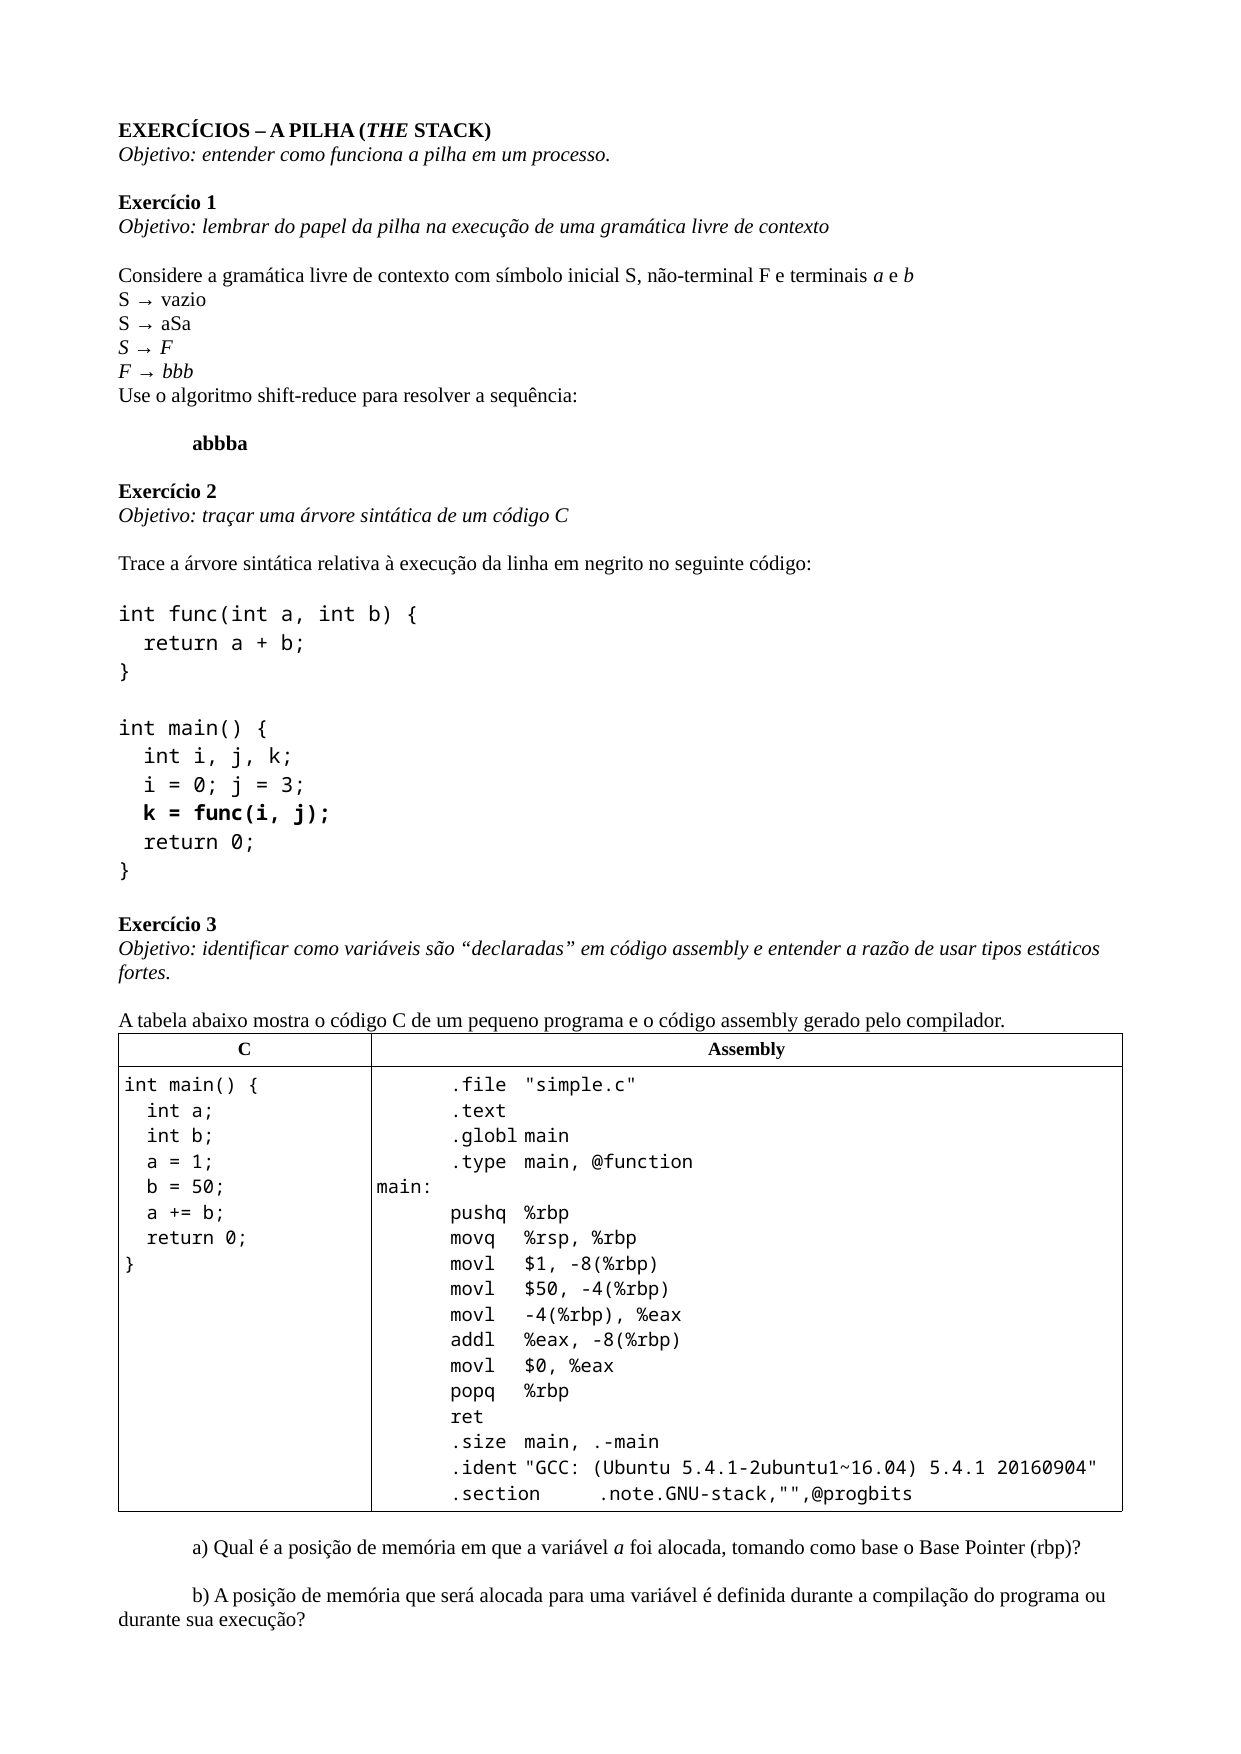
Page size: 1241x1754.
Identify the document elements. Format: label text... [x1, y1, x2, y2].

table_header C [119, 1034, 371, 1066]
table_cell .file "simple.c" .text .globl main .type main, @function main: pushq %rbp movq %rsp, %rbp movl $1, -8(%rbp) movl $50, -4(%rbp) movl -4(%rbp), %eax addl %eax, -8(%rbp) movl $0, %eax popq %rbp ret .size main, .-main .ident "GCC: (Ubuntu 5.4.1-2ubuntu1~16.04) 5.4.1 20160904" .section .note.GNU-stack,"",@progbits [372, 1067, 1122, 1511]
text int i, j, k; [118, 742, 1122, 770]
text a) Qual é a posição de memória em que a variável a foi alocada, tomando como base o Base Pointer (rbp)? [118, 1535, 1122, 1559]
text Use o algoritmo shift-reduce para resolver a sequência: [118, 383, 1122, 407]
text int main() { [118, 713, 1122, 742]
text Exercício 3 [118, 912, 1122, 936]
table_header Assembly [372, 1034, 1122, 1066]
text F → bbb [118, 359, 1122, 383]
text Exercício 2 [118, 479, 1122, 503]
text Exercício 1 [118, 190, 1122, 214]
text Objetivo: traçar uma árvore sintática de um código C [118, 503, 1122, 527]
text Objetivo: lembrar do papel da pilha na execução de uma gramática livre de contexto [118, 214, 1122, 238]
text i = 0; j = 3; [118, 770, 1122, 798]
text } [118, 656, 1122, 685]
text int func(int a, int b) { [118, 599, 1122, 628]
text A tabela abaixo mostra o código C de um pequeno programa e o código assembly gerado pelo compilador. [118, 1008, 1122, 1032]
text Trace a árvore sintática relativa à execução da linha em negrito no seguinte código: [118, 551, 1122, 575]
text EXERCÍCIOS – A PILHA (THE STACK) [118, 118, 1122, 142]
text Objetivo: entender como funciona a pilha em um processo. [118, 142, 1122, 166]
text return 0; [118, 827, 1122, 855]
text S → F [118, 335, 1122, 359]
text abbba [118, 431, 1122, 455]
text S → aSa [118, 311, 1122, 335]
text Considere a gramática livre de contexto com símbolo inicial S, não-terminal F e terminais a e b [118, 262, 1122, 287]
text } [118, 855, 1122, 884]
text return a + b; [118, 628, 1122, 656]
table_cell int main() { int a; int b; a = 1; b = 50; a += b; return 0; } [119, 1067, 371, 1511]
text b) A posição de memória que será alocada para uma variável é definida durante a compilação do programa ou durante sua execução? [118, 1583, 1122, 1631]
text Objetivo: identificar como variáveis são “declaradas” em código assembly e entender a razão de usar tipos estáticos fortes. [118, 936, 1122, 984]
text S → vazio [118, 287, 1122, 311]
text k = func(i, j); [118, 798, 1122, 827]
